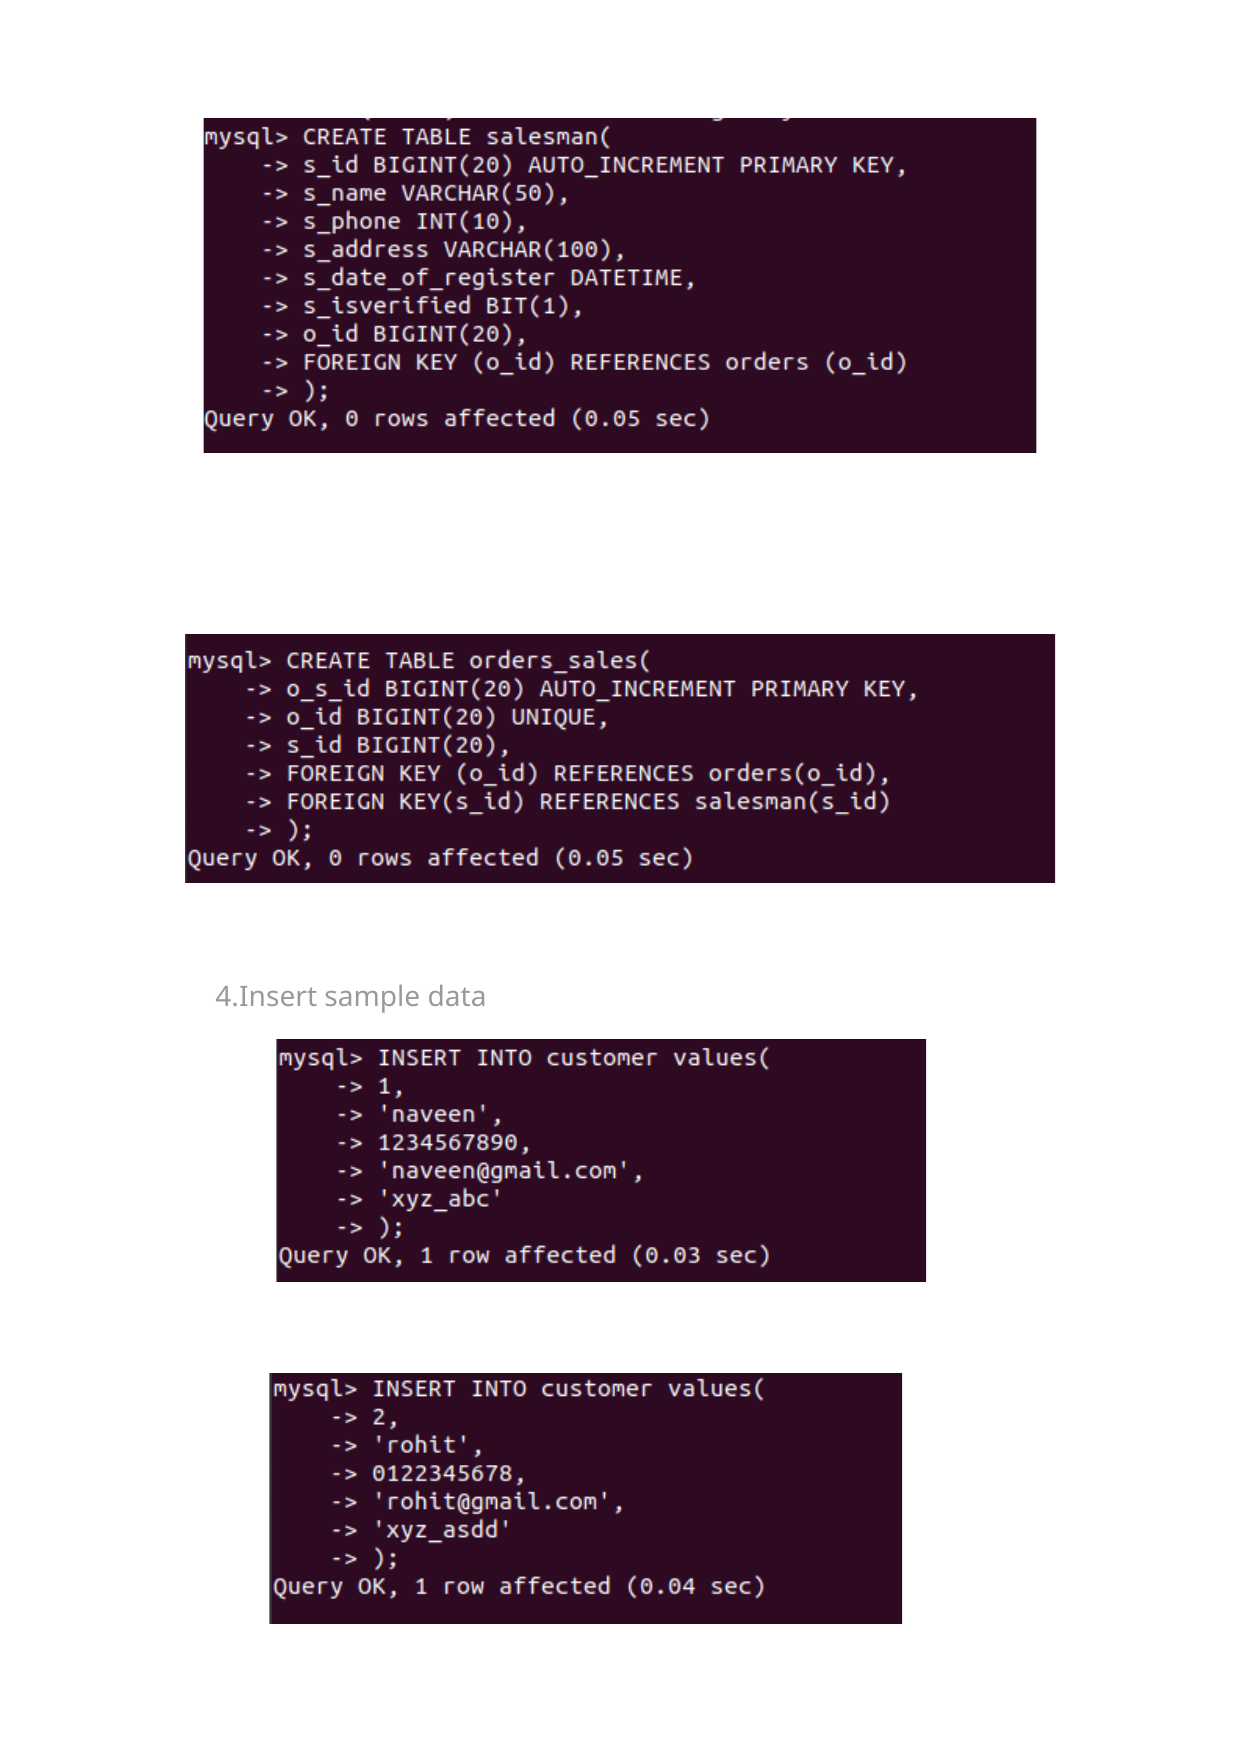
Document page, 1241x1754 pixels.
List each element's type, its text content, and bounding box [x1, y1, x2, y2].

picture [269, 1373, 903, 1624]
picture [276, 1039, 927, 1282]
list Insert sample data [142, 977, 1122, 1015]
picture [203, 118, 1037, 453]
picture [185, 634, 1056, 883]
